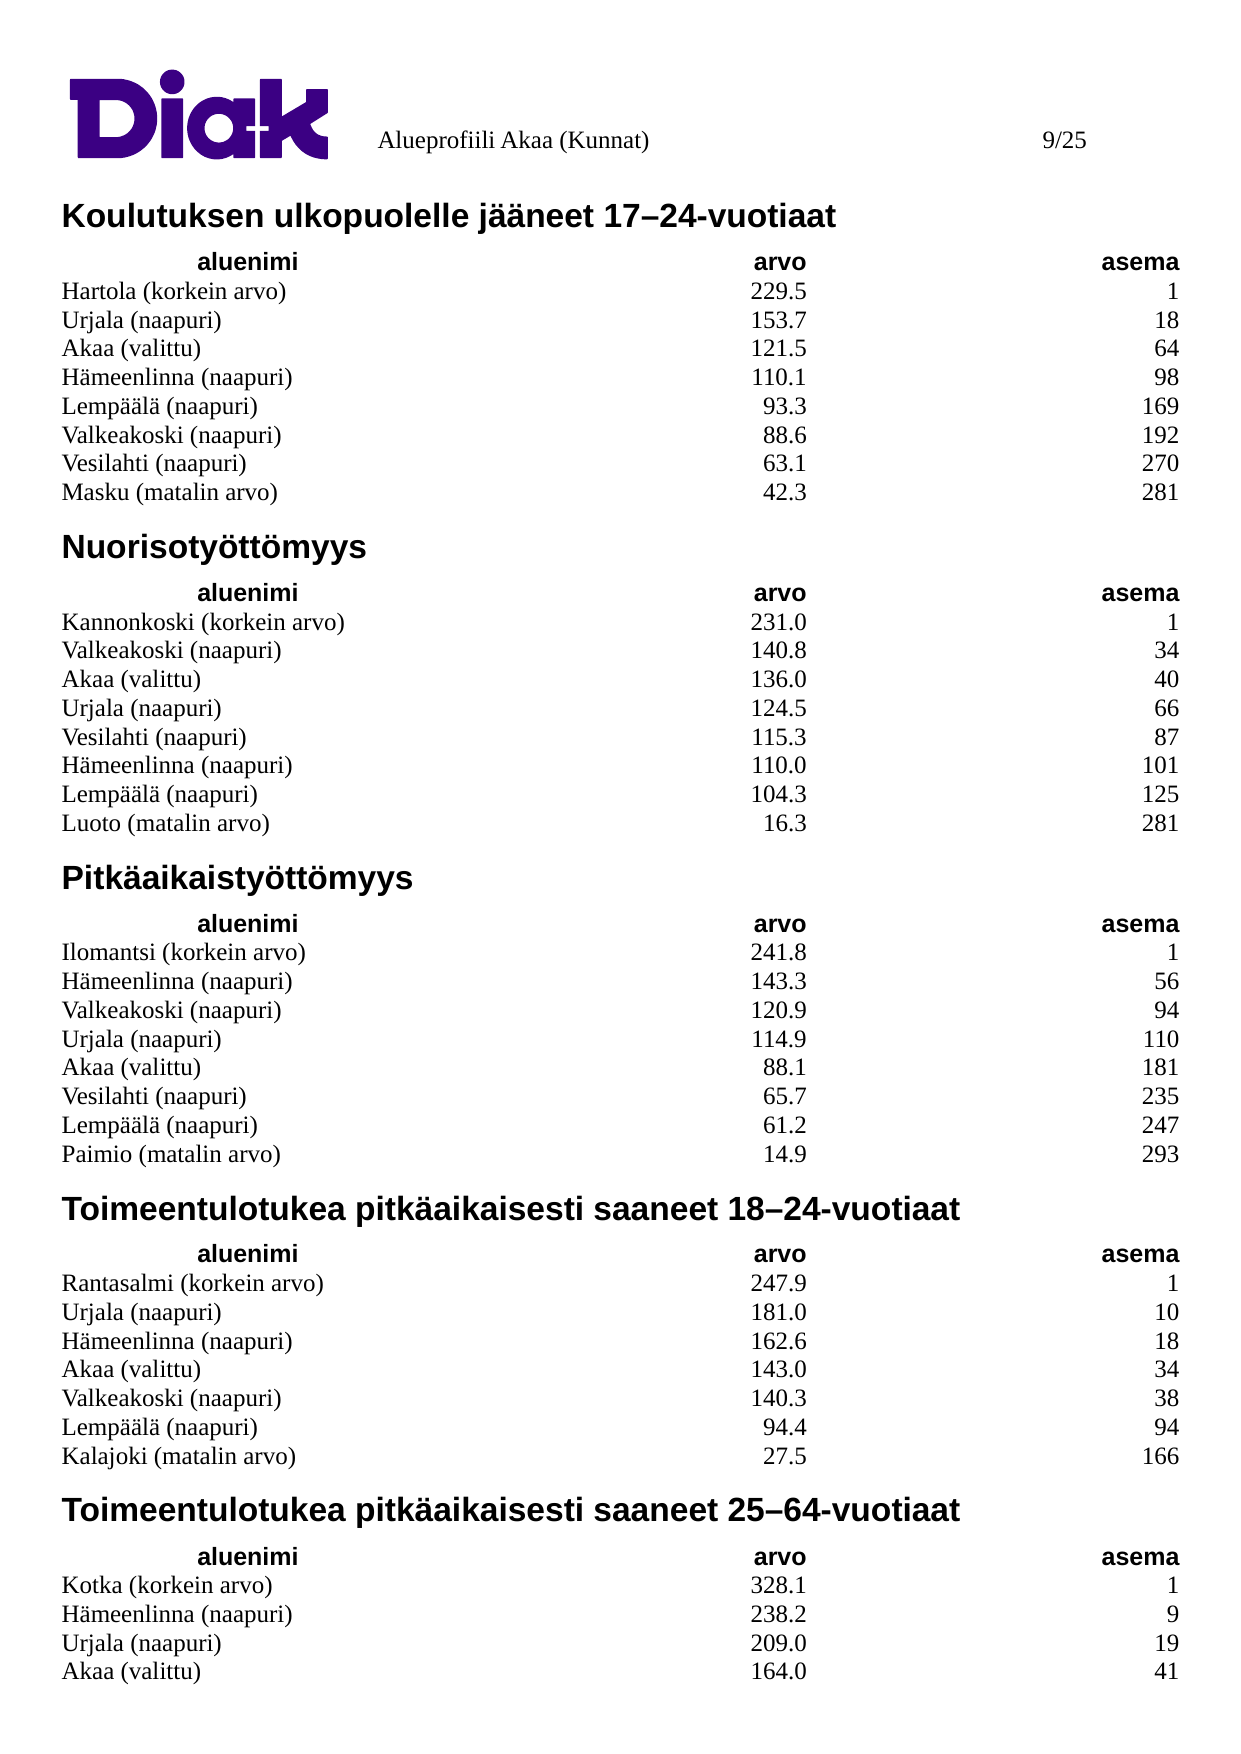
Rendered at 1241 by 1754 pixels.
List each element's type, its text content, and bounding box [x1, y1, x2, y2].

table_cell 293 [806, 1139, 1179, 1167]
subtitle Nuorisotyöttömyys [61, 527, 1179, 566]
table_cell Urjala (naapuri) [61, 693, 434, 722]
table_cell 41 [806, 1656, 1179, 1685]
table_cell 192 [806, 420, 1179, 448]
table_cell 18 [806, 305, 1179, 333]
table_cell Hämeenlinna (naapuri) [61, 1326, 434, 1354]
table_cell Lempäälä (naapuri) [61, 779, 434, 808]
table_header arvo [434, 1541, 806, 1570]
table_cell Lempäälä (naapuri) [61, 1110, 434, 1139]
subtitle Pitkäaikaistyöttömyys [61, 858, 1179, 896]
table_cell 247 [806, 1110, 1179, 1139]
table_cell Urjala (naapuri) [61, 1024, 434, 1052]
table_cell 110 [806, 1024, 1179, 1052]
table_cell 181.0 [434, 1297, 806, 1326]
table_cell 98 [806, 362, 1179, 391]
table_cell 121.5 [434, 334, 806, 362]
table_cell 241.8 [434, 938, 806, 966]
table_cell 10 [806, 1297, 1179, 1326]
table_cell Luoto (matalin arvo) [61, 808, 434, 837]
table_cell 63.1 [434, 449, 806, 477]
table_header aluenimi [61, 1240, 434, 1268]
table_cell 56 [806, 966, 1179, 995]
table_cell 229.5 [434, 276, 806, 305]
table_cell 181 [806, 1053, 1179, 1081]
table_cell Kotka (korkein arvo) [61, 1570, 434, 1599]
table_cell 140.8 [434, 636, 806, 664]
table_header asema [806, 1240, 1179, 1268]
table_cell 231.0 [434, 607, 806, 636]
table_cell 64 [806, 334, 1179, 362]
table_cell 104.3 [434, 779, 806, 808]
table_cell 87 [806, 722, 1179, 751]
table_cell Akaa (valittu) [61, 334, 434, 362]
table_cell 27.5 [434, 1441, 806, 1469]
table_cell 110.1 [434, 362, 806, 391]
table_cell 209.0 [434, 1628, 806, 1656]
table_cell 162.6 [434, 1326, 806, 1354]
table_cell 1 [806, 276, 1179, 305]
table_cell Akaa (valittu) [61, 1053, 434, 1081]
subtitle Koulutuksen ulkopuolelle jääneet 17–24-vuotiaat [61, 196, 1179, 235]
table_header aluenimi [61, 1541, 434, 1570]
table_cell 281 [806, 477, 1179, 506]
table_cell Masku (matalin arvo) [61, 477, 434, 506]
table_cell Valkeakoski (naapuri) [61, 636, 434, 664]
table_cell Lempäälä (naapuri) [61, 391, 434, 420]
table_cell Hämeenlinna (naapuri) [61, 1599, 434, 1628]
table_cell 1 [806, 938, 1179, 966]
table_cell 166 [806, 1441, 1179, 1469]
table_header arvo [434, 578, 806, 607]
table_cell Akaa (valittu) [61, 1355, 434, 1383]
table_cell 1 [806, 1268, 1179, 1297]
table_cell Kannonkoski (korkein arvo) [61, 607, 434, 636]
table_cell 1 [806, 1570, 1179, 1599]
table_cell 38 [806, 1383, 1179, 1412]
table_cell Hämeenlinna (naapuri) [61, 751, 434, 779]
table_cell 114.9 [434, 1024, 806, 1052]
table_cell 143.0 [434, 1355, 806, 1383]
table_cell Ilomantsi (korkein arvo) [61, 938, 434, 966]
table_cell 136.0 [434, 664, 806, 693]
table_cell 94 [806, 995, 1179, 1024]
subtitle Toimeentulotukea pitkäaikaisesti saaneet 25–64-vuotiaat [61, 1490, 1179, 1529]
table_cell 66 [806, 693, 1179, 722]
table_cell 88.1 [434, 1053, 806, 1081]
table_cell 140.3 [434, 1383, 806, 1412]
table_cell 40 [806, 664, 1179, 693]
table_cell 270 [806, 449, 1179, 477]
table_cell Urjala (naapuri) [61, 305, 434, 333]
table_cell Rantasalmi (korkein arvo) [61, 1268, 434, 1297]
table_cell 19 [806, 1628, 1179, 1656]
table_header arvo [434, 247, 806, 276]
table_cell 164.0 [434, 1656, 806, 1685]
table_cell 169 [806, 391, 1179, 420]
table_cell Kalajoki (matalin arvo) [61, 1441, 434, 1469]
table_header asema [806, 247, 1179, 276]
table_cell 94.4 [434, 1412, 806, 1441]
table_cell Paimio (matalin arvo) [61, 1139, 434, 1167]
table_cell 125 [806, 779, 1179, 808]
table_cell Akaa (valittu) [61, 1656, 434, 1685]
table_cell Urjala (naapuri) [61, 1297, 434, 1326]
table_cell Hämeenlinna (naapuri) [61, 966, 434, 995]
table_cell 124.5 [434, 693, 806, 722]
table_cell Vesilahti (naapuri) [61, 449, 434, 477]
table_cell 235 [806, 1081, 1179, 1110]
table_cell 88.6 [434, 420, 806, 448]
table_cell 18 [806, 1326, 1179, 1354]
table_cell Vesilahti (naapuri) [61, 1081, 434, 1110]
table_cell Akaa (valittu) [61, 664, 434, 693]
table_cell 143.3 [434, 966, 806, 995]
table_cell 94 [806, 1412, 1179, 1441]
table_cell 61.2 [434, 1110, 806, 1139]
table_header asema [806, 578, 1179, 607]
table_cell 101 [806, 751, 1179, 779]
table_cell Valkeakoski (naapuri) [61, 1383, 434, 1412]
table_cell 238.2 [434, 1599, 806, 1628]
table_cell 42.3 [434, 477, 806, 506]
table_cell 120.9 [434, 995, 806, 1024]
table_cell 16.3 [434, 808, 806, 837]
table_cell 34 [806, 1355, 1179, 1383]
table_cell Valkeakoski (naapuri) [61, 995, 434, 1024]
table_cell 1 [806, 607, 1179, 636]
table_header asema [806, 909, 1179, 937]
table_cell 65.7 [434, 1081, 806, 1110]
table_cell Hartola (korkein arvo) [61, 276, 434, 305]
table_cell Valkeakoski (naapuri) [61, 420, 434, 448]
table_header aluenimi [61, 247, 434, 276]
table_cell 110.0 [434, 751, 806, 779]
table_cell 34 [806, 636, 1179, 664]
table_cell 14.9 [434, 1139, 806, 1167]
table_cell 247.9 [434, 1268, 806, 1297]
table_cell 281 [806, 808, 1179, 837]
subtitle Toimeentulotukea pitkäaikaisesti saaneet 18–24-vuotiaat [61, 1188, 1179, 1227]
table_cell Lempäälä (naapuri) [61, 1412, 434, 1441]
table_header arvo [434, 909, 806, 937]
table_header asema [806, 1541, 1179, 1570]
table_cell 328.1 [434, 1570, 806, 1599]
table_cell Urjala (naapuri) [61, 1628, 434, 1656]
table_cell 9 [806, 1599, 1179, 1628]
table_cell 93.3 [434, 391, 806, 420]
table_header arvo [434, 1240, 806, 1268]
table_cell 153.7 [434, 305, 806, 333]
table_cell 115.3 [434, 722, 806, 751]
table_cell Vesilahti (naapuri) [61, 722, 434, 751]
table_header aluenimi [61, 578, 434, 607]
table_cell Hämeenlinna (naapuri) [61, 362, 434, 391]
table_header aluenimi [61, 909, 434, 937]
